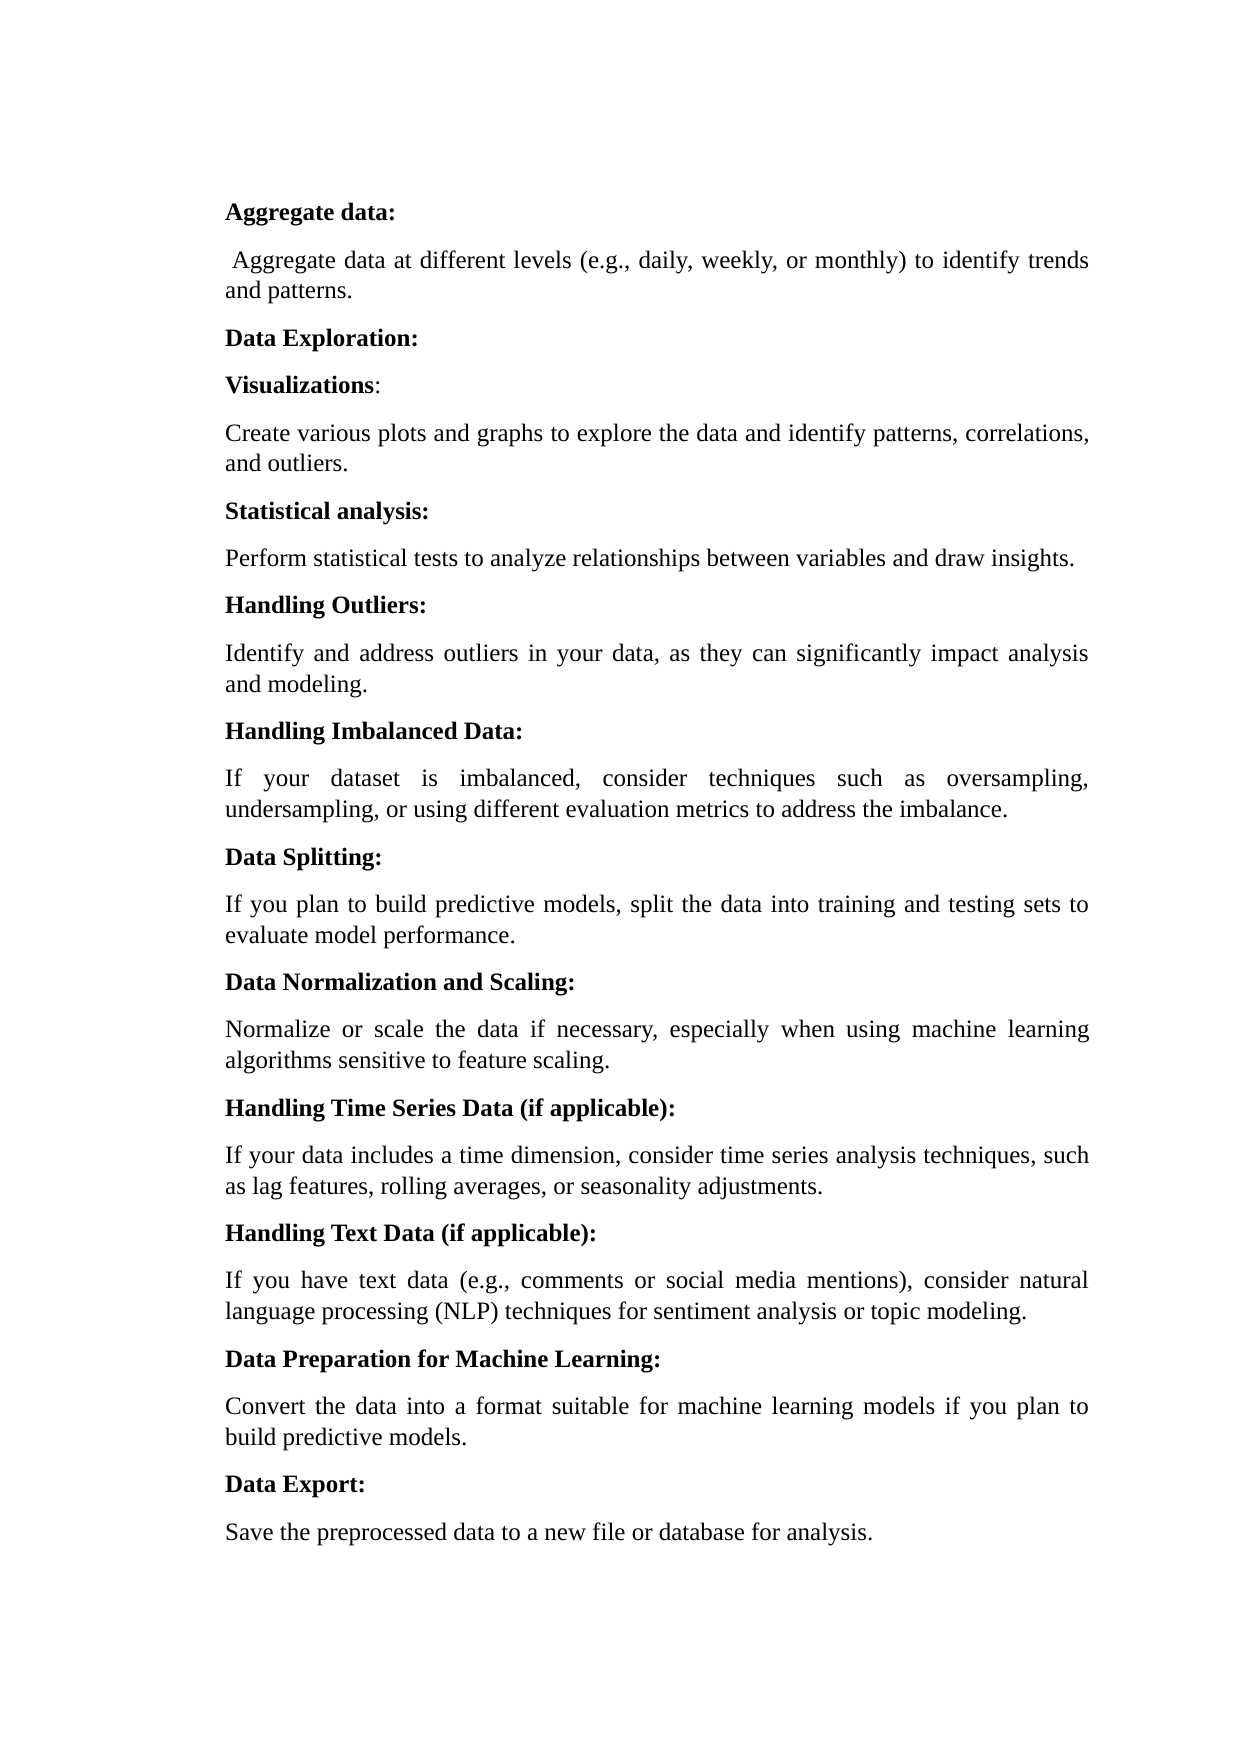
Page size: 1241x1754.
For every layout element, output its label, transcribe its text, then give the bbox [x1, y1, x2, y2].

text If your data includes a time dimension, consider time series analysis techniques, such as lag features, rolling averages, or seasonality adjustments. [225, 1140, 1090, 1199]
text Aggregate data at different levels (e.g., daily, weekly, or monthly) to identify trends and patterns. [225, 245, 1090, 304]
text Save the preprocessed data to a new file or database for analysis. [225, 1517, 1090, 1545]
text If you plan to build predictive models, split the data into training and testing sets to evaluate model performance. [225, 889, 1090, 948]
text Handling Imbalanced Data: [225, 716, 1090, 745]
text Create various plots and graphs to explore the data and identify patterns, correlations, and outliers. [225, 418, 1090, 477]
text Handling Outliers: [225, 591, 1090, 619]
text Handling Text Data (if applicable): [225, 1218, 1090, 1247]
text Aggregate data: [225, 197, 1090, 226]
text Convert the data into a format suitable for machine learning models if you plan to build predictive models. [225, 1391, 1090, 1451]
text Data Preparation for Machine Learning: [225, 1344, 1090, 1372]
text Data Export: [225, 1469, 1090, 1498]
text If you have text data (e.g., comments or social media mentions), consider natural language processing (NLP) techniques for sentiment analysis or topic modeling. [225, 1266, 1090, 1325]
text Handling Time Series Data (if applicable): [225, 1093, 1090, 1121]
text If your dataset is imbalanced, consider techniques such as oversampling, undersampling, or using different evaluation metrics to address the imbalance. [225, 763, 1090, 823]
text Identify and address outliers in your data, as they can significantly impact analysis and modeling. [225, 638, 1090, 697]
text Data Splitting: [225, 842, 1090, 870]
text Statistical analysis: [225, 496, 1090, 524]
text Visualizations: [225, 370, 1090, 399]
text Perform statistical tests to analyze relationships between variables and draw insights. [225, 543, 1090, 572]
text Data Exploration: [225, 323, 1090, 352]
text Normalize or scale the data if necessary, especially when using machine learning algorithms sensitive to feature scaling. [225, 1014, 1090, 1074]
text Data Normalization and Scaling: [225, 967, 1090, 996]
